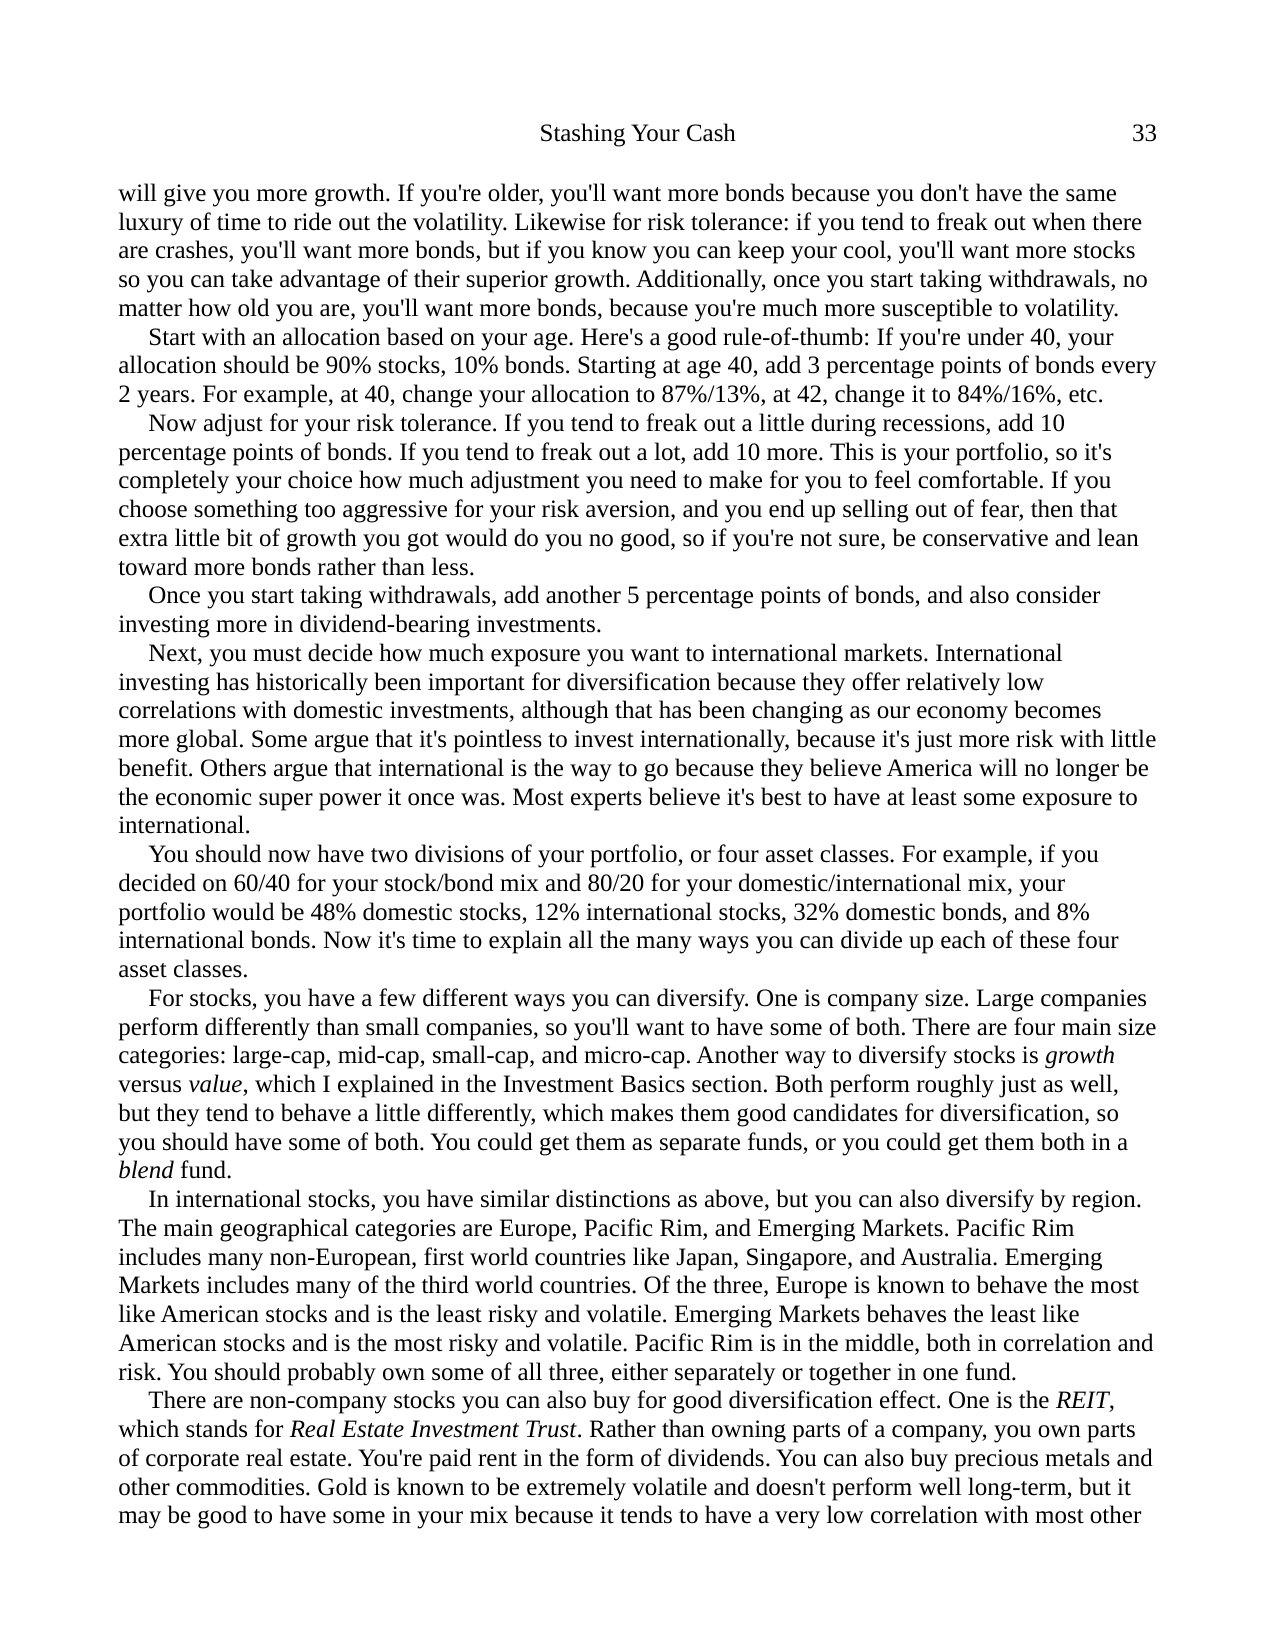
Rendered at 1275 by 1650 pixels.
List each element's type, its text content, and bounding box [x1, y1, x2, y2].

text In international stocks, you have similar distinctions as above, but you can also diversify by region. The main geographical categories are Europe, Pacific Rim, and Emerging Markets. Pacific Rim includes many non-European, first world countries like Japan, Singapore, and Australia. Emerging Markets includes many of the third world countries. Of the three, Europe is known to behave the most like American stocks and is the least risky and volatile. Emerging Markets behaves the least like American stocks and is the most risky and volatile. Pacific Rim is in the middle, both in correlation and risk. You should probably own some of all three, either separately or together in one fund. [118, 1184, 1157, 1386]
text You should now have two divisions of your portfolio, or four asset classes. For example, if you decided on 60/40 for your stock/bond mix and 80/20 for your domestic/international mix, your portfolio would be 48% domestic stocks, 12% international stocks, 32% domestic bonds, and 8% international bonds. Now it's time to explain all the many ways you can divide up each of these four asset classes. [118, 839, 1157, 983]
text Start with an allocation based on your age. Here's a good rule-of-thumb: If you're under 40, your allocation should be 90% stocks, 10% bonds. Starting at age 40, add 3 percentage points of bonds every 2 years. For example, at 40, change your allocation to 87%/13%, at 42, change it to 84%/16%, etc. [118, 322, 1157, 408]
text Now adjust for your risk tolerance. If you tend to freak out a little during recessions, add 10 percentage points of bonds. If you tend to freak out a lot, add 10 more. This is your portfolio, so it's completely your choice how much adjustment you need to make for you to feel comfortable. If you choose something too aggressive for your risk aversion, and you end up selling out of fear, then that extra little bit of growth you got would do you no good, so if you're not sure, be conservative and lean toward more bonds rather than less. [118, 408, 1157, 581]
text will give you more growth. If you're older, you'll want more bonds because you don't have the same luxury of time to ride out the volatility. Likewise for risk tolerance: if you tend to freak out when there are crashes, you'll want more bonds, but if you know you can keep your cool, you'll want more stocks so you can take advantage of their superior growth. Additionally, once you start taking withdrawals, no matter how old you are, you'll want more bonds, because you're much more susceptible to volatility. [118, 178, 1157, 322]
text Once you start taking withdrawals, add another 5 percentage points of bonds, and also consider investing more in dividend-bearing investments. [118, 581, 1157, 638]
text For stocks, you have a few different ways you can diversify. One is company size. Large companies perform differently than small companies, so you'll want to have some of both. There are four main size categories: large-cap, mid-cap, small-cap, and micro-cap. Another way to diversify stocks is growth versus value, which I explained in the Investment Basics section. Both perform roughly just as well, but they tend to behave a little differently, which makes them good candidates for diversification, so you should have some of both. You could get them as separate funds, or you could get them both in a blend fund. [118, 983, 1157, 1184]
text Next, you must decide how much exposure you want to international markets. International investing has historically been important for diversification because they offer relatively low correlations with domestic investments, although that has been changing as our economy becomes more global. Some argue that it's pointless to invest internationally, because it's just more risk with little benefit. Others argue that international is the way to go because they believe America will no longer be the economic super power it once was. Most experts believe it's best to have at least some exposure to international. [118, 638, 1157, 839]
text There are non-company stocks you can also buy for good diversification effect. One is the REIT, which stands for Real Estate Investment Trust. Rather than owning parts of a company, you own parts of corporate real estate. You're paid rent in the form of dividends. You can also buy precious metals and other commodities. Gold is known to be extremely volatile and doesn't perform well long-term, but it may be good to have some in your mix because it tends to have a very low correlation with most other [118, 1386, 1157, 1529]
